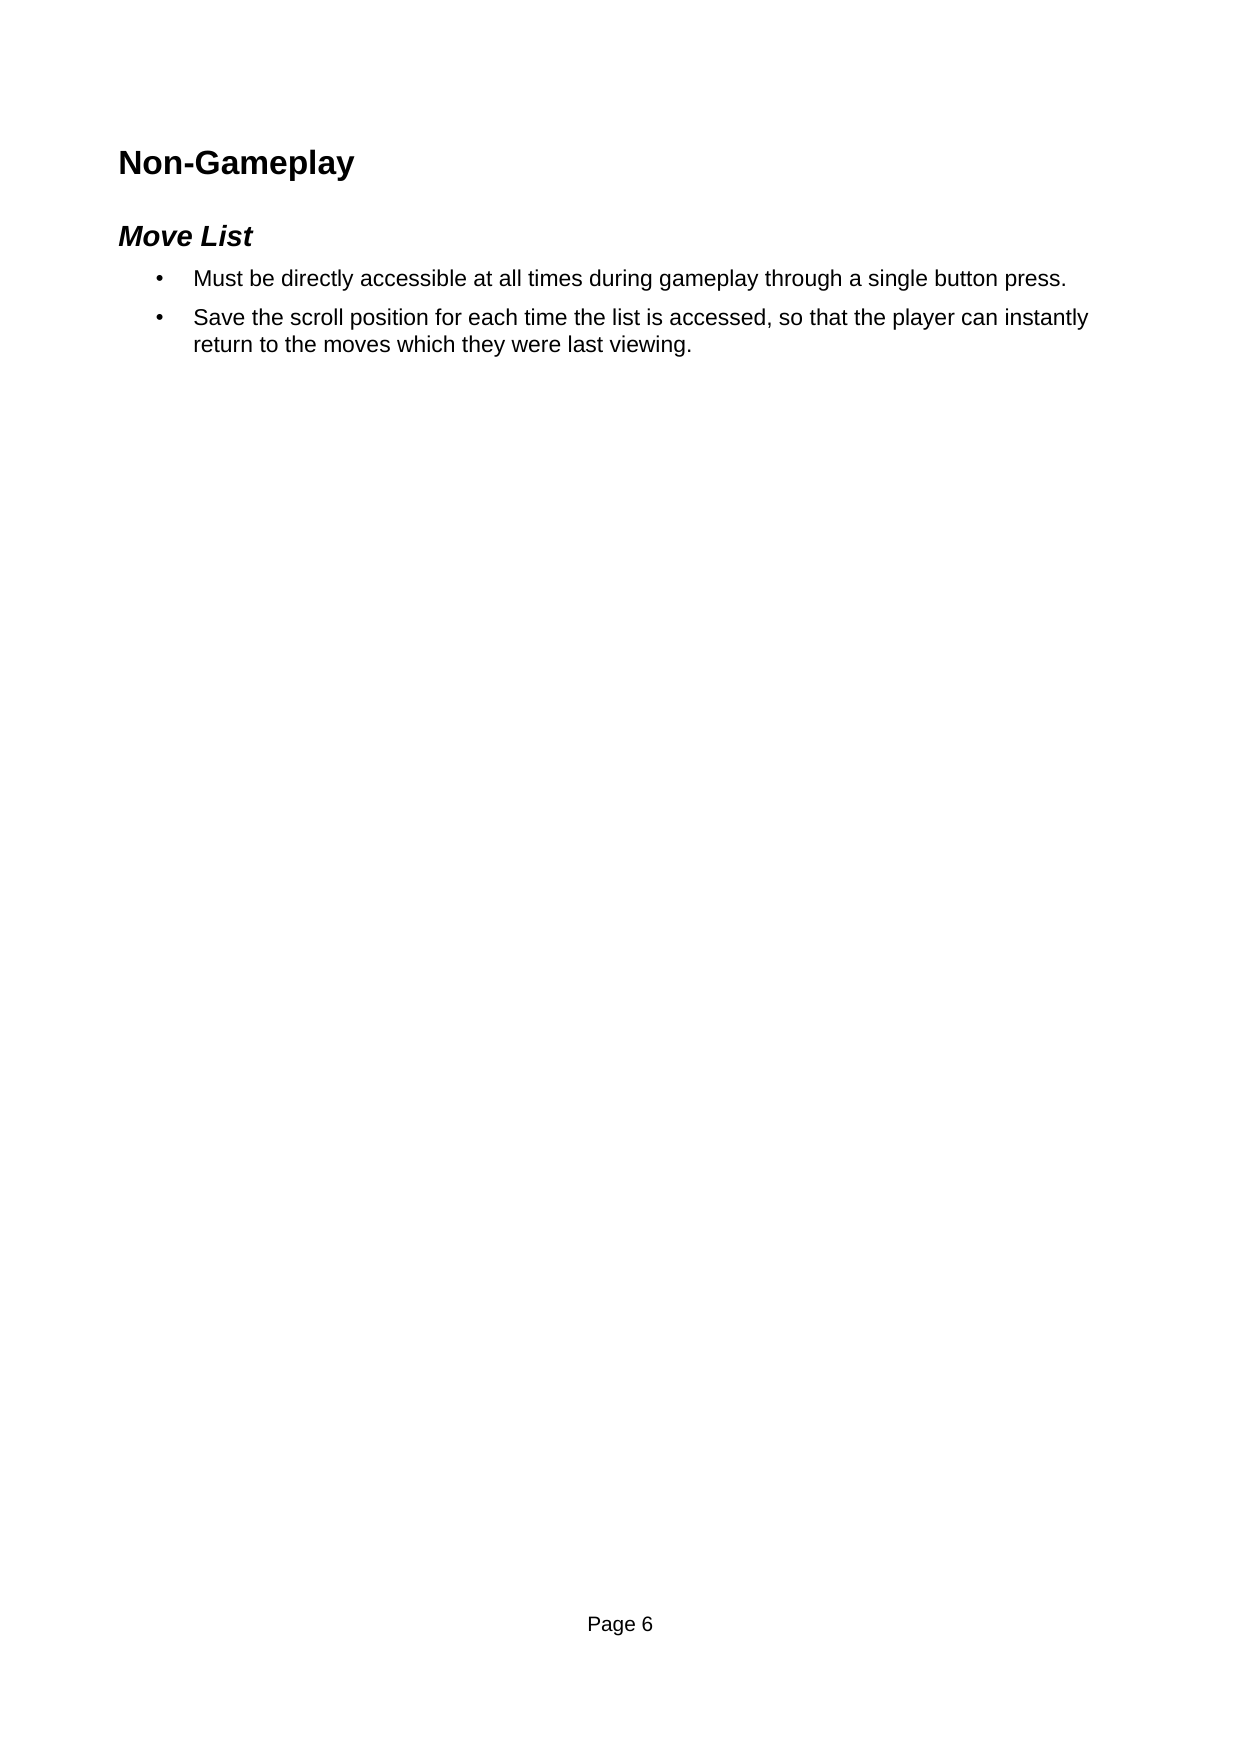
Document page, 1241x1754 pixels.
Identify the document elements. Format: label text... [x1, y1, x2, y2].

list Must be directly accessible at all times during gameplay through a single button press. [156, 265, 1122, 292]
subtitle Non-Gameplay [118, 143, 1122, 182]
list Save the scroll position for each time the list is accessed, so that the player can instantly return to the moves which they were last viewing. [156, 304, 1122, 357]
subtitle Move List [118, 219, 1122, 253]
